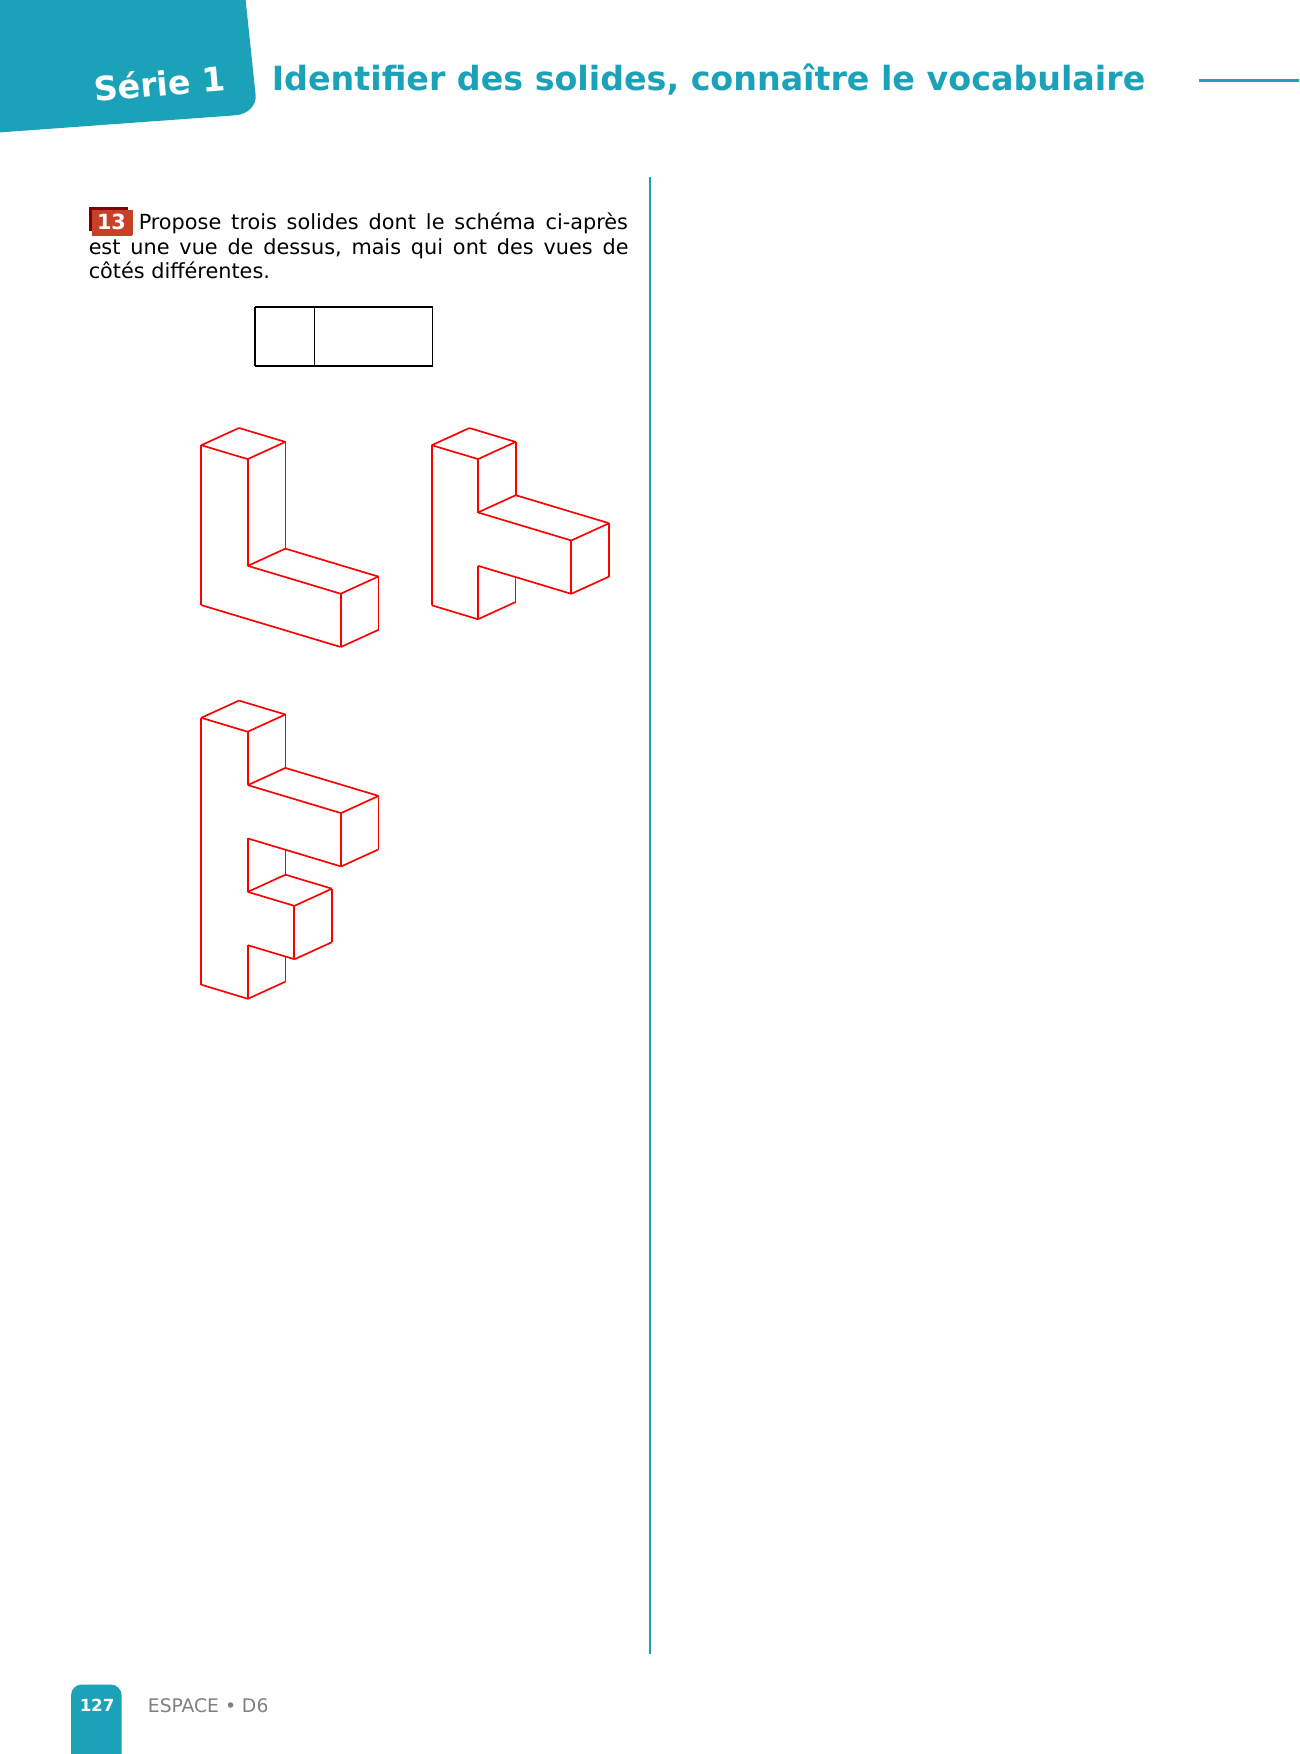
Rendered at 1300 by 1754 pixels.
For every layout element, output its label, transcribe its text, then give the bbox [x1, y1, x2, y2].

subtitle Propose trois solides dont le schéma ci-après est une vue de dessus, mais qui ont des vues de côtés différentes. [88, 207, 629, 283]
